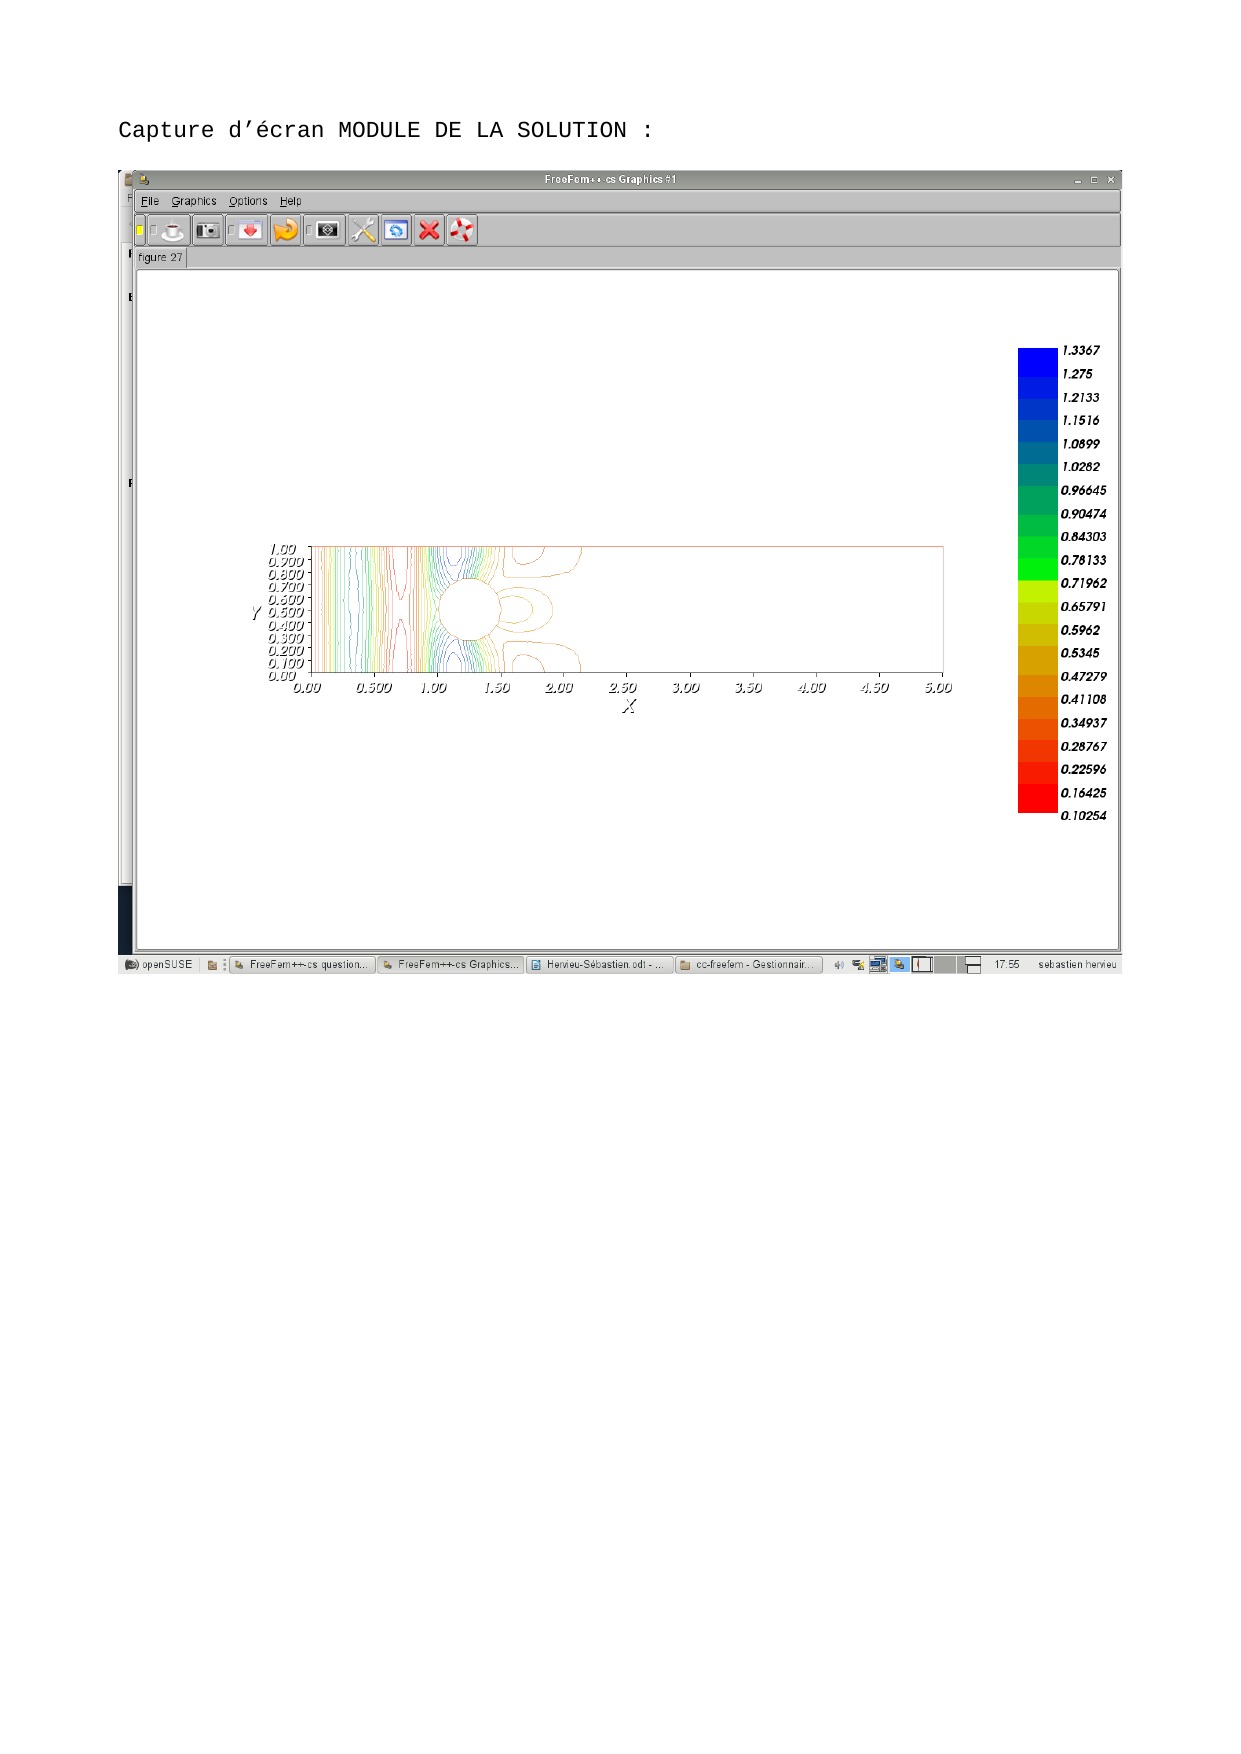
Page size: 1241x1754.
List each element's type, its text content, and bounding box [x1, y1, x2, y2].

text Capture d’écran MODULE DE LA SOLUTION : [118, 118, 1122, 144]
picture [118, 170, 1123, 974]
